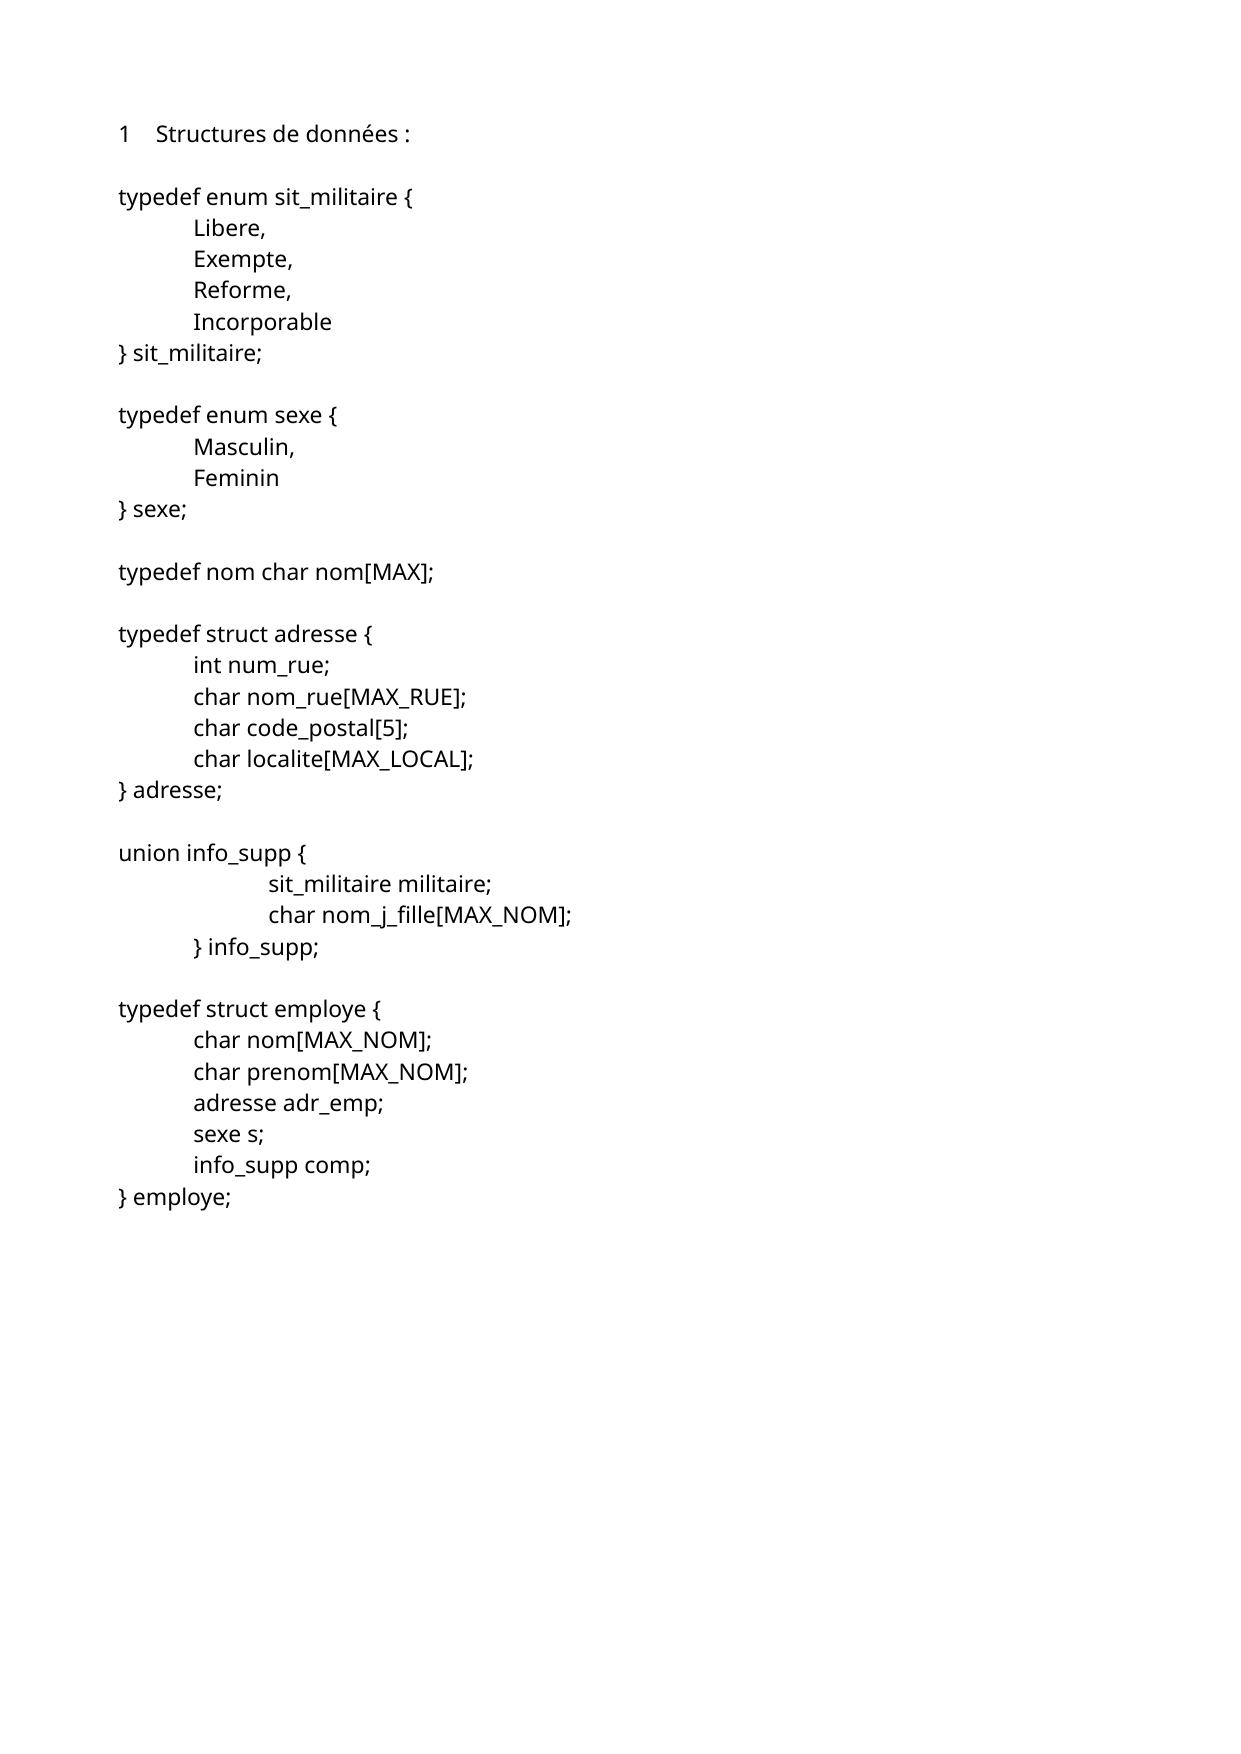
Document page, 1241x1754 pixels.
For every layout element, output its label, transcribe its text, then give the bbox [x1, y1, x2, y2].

text int num_rue; [118, 649, 1122, 681]
text Masculin, [118, 431, 1122, 462]
text char nom[MAX_NOM]; [118, 1024, 1122, 1056]
text char nom_rue[MAX_RUE]; [118, 681, 1122, 712]
text char prenom[MAX_NOM]; [118, 1056, 1122, 1087]
text char localite[MAX_LOCAL]; [118, 743, 1122, 774]
text } adresse; [118, 774, 1122, 806]
text typedef struct adresse { [118, 618, 1122, 649]
text Incorporable [118, 306, 1122, 337]
text } sexe; [118, 493, 1122, 524]
text Libere, [118, 212, 1122, 243]
text typedef nom char nom[MAX]; [118, 556, 1122, 587]
text char nom_j_fille[MAX_NOM]; [118, 899, 1122, 931]
text typedef struct employe { [118, 993, 1122, 1024]
text typedef enum sexe { [118, 399, 1122, 431]
text typedef enum sit_militaire { [118, 181, 1122, 212]
list Structures de données : [118, 118, 1122, 149]
text info_supp comp; [118, 1149, 1122, 1181]
text union info_supp { [118, 837, 1122, 868]
text sit_militaire militaire; [118, 868, 1122, 899]
text adresse adr_emp; [118, 1087, 1122, 1118]
text } info_supp; [118, 931, 1122, 962]
text Feminin [118, 462, 1122, 493]
text Reforme, [118, 274, 1122, 306]
text } sit_militaire; [118, 337, 1122, 368]
text sexe s; [118, 1118, 1122, 1149]
text } employe; [118, 1181, 1122, 1212]
text char code_postal[5]; [118, 712, 1122, 743]
text Exempte, [118, 243, 1122, 274]
